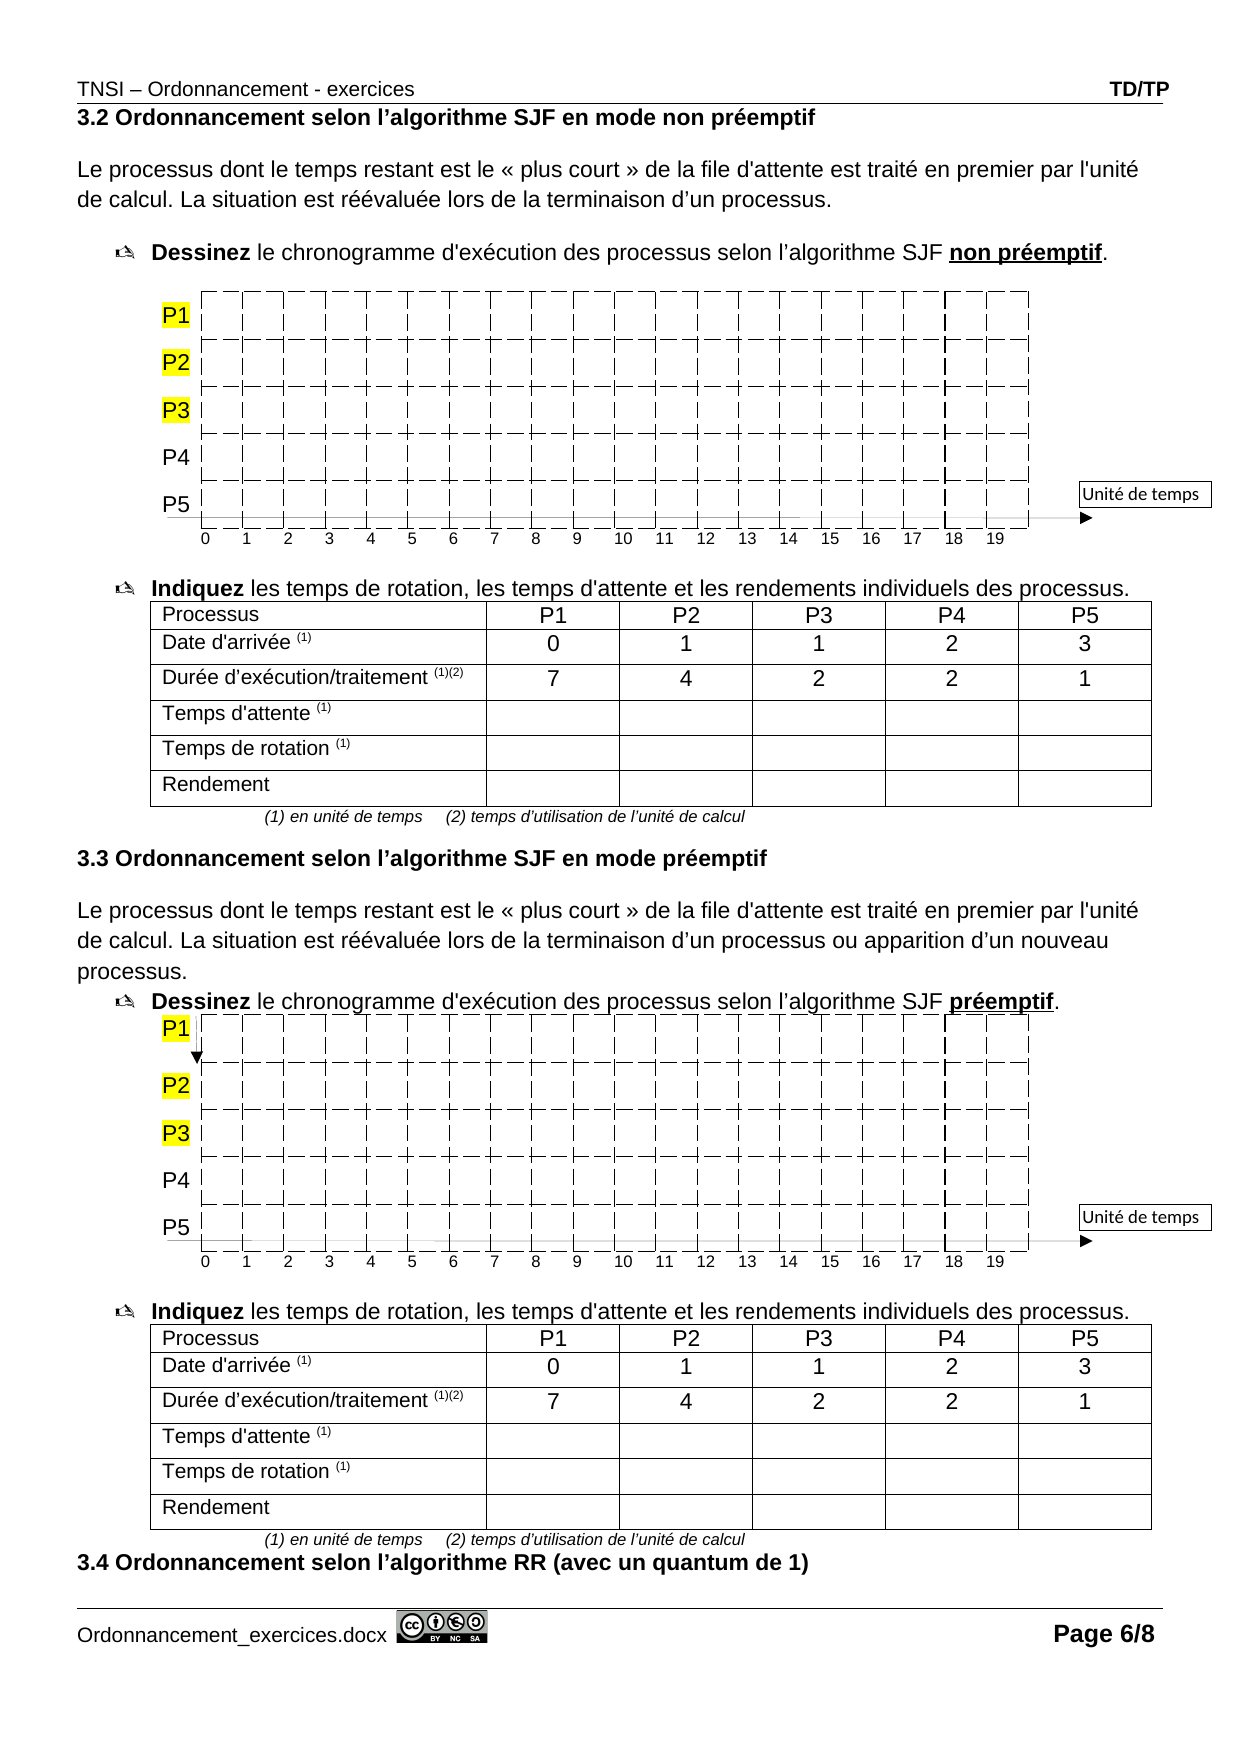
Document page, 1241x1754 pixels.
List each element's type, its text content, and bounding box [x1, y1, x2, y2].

table_cell [697, 1109, 738, 1156]
table_cell 10 [614, 1251, 656, 1298]
table_cell Temps de rotation (1) [151, 1459, 486, 1493]
table_cell P5 [151, 1204, 201, 1251]
table_cell [697, 480, 738, 517]
table_cell [862, 339, 904, 386]
table_cell [821, 1062, 862, 1109]
text (1) en unité de temps (2) temps d’utilisation de l’unité de calcul [264, 807, 1163, 826]
table_cell [656, 1242, 697, 1251]
table_cell 1 [620, 1353, 752, 1387]
table_cell [862, 1156, 904, 1203]
table_cell [656, 480, 697, 517]
table_cell [450, 518, 490, 528]
table_cell [780, 1204, 821, 1240]
table_cell [1019, 1424, 1151, 1458]
table_cell [780, 433, 821, 480]
table_cell [243, 1062, 284, 1109]
table_cell [780, 518, 821, 528]
table_cell [491, 1242, 531, 1251]
table_cell [449, 386, 490, 433]
table_cell [449, 1204, 490, 1240]
table_cell [408, 518, 449, 528]
table_header [573, 1014, 614, 1062]
table_cell [620, 1495, 752, 1529]
table_cell [573, 480, 614, 517]
table_cell [532, 518, 573, 528]
table_cell [408, 1204, 449, 1240]
table_cell [821, 433, 862, 480]
table_cell [904, 1062, 945, 1109]
table_cell [697, 433, 738, 480]
table_cell 0 [487, 630, 619, 664]
table_cell [490, 1156, 532, 1203]
table_cell [573, 339, 614, 386]
table_cell [904, 1242, 944, 1251]
table_cell 2 [886, 630, 1018, 664]
table_header [697, 1014, 738, 1062]
table_cell [614, 1062, 656, 1109]
table_header [986, 1014, 1028, 1062]
table_header Processus [151, 602, 486, 629]
table_cell 4 [620, 1388, 752, 1423]
table_cell [986, 1204, 1028, 1240]
table_cell [201, 1109, 242, 1156]
table_cell [821, 339, 862, 386]
table_cell [986, 433, 1028, 480]
table_header [656, 291, 697, 338]
table_cell [201, 1062, 242, 1109]
table_cell [738, 433, 780, 480]
table_cell [614, 480, 656, 517]
table_cell [366, 339, 408, 386]
table_cell 13 [738, 528, 780, 575]
table_header [821, 291, 862, 338]
table_cell [367, 518, 407, 528]
table_cell [904, 518, 944, 528]
table_cell 17 [904, 528, 945, 575]
table_cell [573, 1062, 614, 1109]
table_header [945, 1014, 986, 1062]
table_header [738, 291, 780, 338]
table_header [986, 291, 1028, 338]
table_cell [325, 386, 366, 433]
table_cell [532, 1242, 573, 1251]
table_cell [986, 1109, 1028, 1156]
table_cell [946, 1242, 986, 1251]
table_header [366, 1014, 408, 1062]
table_header P5 [1019, 1325, 1151, 1352]
table_cell [532, 480, 573, 517]
table_cell P3 [151, 1109, 201, 1156]
table_cell [821, 1109, 862, 1156]
table_header [243, 291, 284, 338]
table_cell [945, 339, 986, 386]
table_cell 8 [532, 1251, 573, 1298]
list Indiquez les temps de rotation, les temps d'attente et les rendements individuels des processus. [114, 575, 1163, 601]
table_cell Date d'arrivée (1) [151, 1353, 486, 1387]
table_cell [1019, 736, 1151, 770]
table_cell [863, 1242, 903, 1251]
table_cell [202, 518, 242, 528]
table_header [201, 291, 242, 338]
table_cell [408, 386, 449, 433]
table_cell 9 [573, 1251, 614, 1298]
table_cell 6 [449, 528, 490, 575]
table_cell 2 [753, 665, 885, 699]
table_cell [366, 1109, 408, 1156]
table_cell [284, 1062, 325, 1109]
table_cell [243, 1241, 283, 1251]
table_cell 13 [738, 1251, 780, 1298]
table_header [614, 291, 656, 338]
table_cell 4 [366, 1251, 408, 1298]
table_cell [201, 433, 242, 480]
table_cell [615, 1242, 655, 1251]
table_cell [904, 386, 945, 433]
table_cell [739, 518, 779, 528]
table_cell [243, 1204, 284, 1240]
table_cell 17 [904, 1251, 945, 1298]
table_cell [487, 1459, 619, 1493]
table_cell [487, 701, 619, 735]
table_cell [614, 1204, 656, 1240]
table_cell [738, 386, 780, 433]
list Indiquez les temps de rotation, les temps d'attente et les rendements individuels des processus. [114, 1298, 1163, 1324]
table_cell 0 [201, 528, 242, 575]
table_cell [904, 433, 945, 480]
table_cell [904, 480, 945, 517]
table_cell Rendement [151, 1495, 486, 1529]
table_cell [408, 433, 449, 480]
table_header [490, 1014, 532, 1062]
table_cell [1019, 701, 1151, 735]
table_cell [243, 518, 283, 528]
table_header P4 [886, 1325, 1018, 1352]
table_cell P4 [151, 433, 201, 480]
table_cell [490, 1062, 532, 1109]
table_cell [366, 386, 408, 433]
table_cell [945, 1156, 986, 1203]
table_cell 9 [573, 528, 614, 575]
table_cell [487, 1424, 619, 1458]
table_cell [698, 1242, 738, 1251]
table_cell [986, 1156, 1028, 1203]
table_cell P2 [151, 339, 201, 386]
table_cell 3 [1019, 630, 1151, 664]
table_cell 18 [945, 1251, 986, 1298]
table_cell [614, 433, 656, 480]
table_cell [615, 518, 655, 528]
table_header [449, 1014, 490, 1062]
table_cell 1 [753, 630, 885, 664]
table_header [366, 291, 408, 338]
table_header [614, 1014, 656, 1062]
table_cell [408, 1241, 449, 1251]
table_cell [656, 1156, 697, 1203]
table_cell [863, 518, 903, 528]
table_header [532, 1014, 573, 1062]
table_cell [532, 1156, 573, 1203]
table_cell [656, 1062, 697, 1109]
table_cell [1019, 1459, 1151, 1493]
table_cell 19 [986, 1251, 1028, 1298]
table_cell [945, 1109, 986, 1156]
table_header P1 [151, 291, 201, 338]
table_cell [532, 1109, 573, 1156]
list Dessinez le chronogramme d'exécution des processus selon l’algorithme SJF préemptif. [114, 988, 1163, 1014]
table_cell 0 [487, 1353, 619, 1387]
table_cell [201, 480, 242, 517]
table_cell [886, 1459, 1018, 1493]
table_cell [904, 1156, 945, 1203]
table_cell [449, 1109, 490, 1156]
table_cell 2 [284, 1251, 325, 1298]
table_header [449, 291, 490, 338]
table_cell [573, 386, 614, 433]
table_cell [738, 1156, 780, 1203]
table_cell [325, 433, 366, 480]
table_cell [738, 1109, 780, 1156]
table_cell [821, 386, 862, 433]
table_cell Temps d'attente (1) [151, 701, 486, 735]
table_cell 3 [1019, 1353, 1151, 1387]
table_header [284, 1014, 325, 1062]
table_cell [367, 1241, 407, 1251]
table_cell [614, 1156, 656, 1203]
table_cell [284, 518, 325, 528]
table_cell [862, 1062, 904, 1109]
table_cell 14 [780, 528, 821, 575]
table_cell [573, 433, 614, 480]
table_cell 11 [656, 528, 697, 575]
table_cell [862, 1109, 904, 1156]
picture [396, 1610, 488, 1643]
table_cell [656, 339, 697, 386]
table_cell [284, 480, 325, 517]
table_cell [490, 480, 532, 517]
table_cell Temps d'attente (1) [151, 1424, 486, 1458]
list Dessinez le chronogramme d'exécution des processus selon l’algorithme SJF non préemptif. [114, 238, 1163, 265]
table_cell [487, 736, 619, 770]
table_cell Rendement [151, 771, 486, 806]
table_header P2 [620, 602, 752, 629]
table_cell [946, 518, 986, 528]
table_cell [408, 1156, 449, 1203]
table_cell [366, 1062, 408, 1109]
table_cell [886, 701, 1018, 735]
table_cell [862, 386, 904, 433]
table_cell 7 [487, 1388, 619, 1423]
table_cell 3 [325, 1251, 366, 1298]
table_cell [862, 480, 904, 517]
table_cell [886, 1495, 1018, 1529]
table_header [573, 291, 614, 338]
table_header [284, 291, 325, 338]
table_cell 12 [697, 1251, 738, 1298]
table_cell 7 [490, 528, 532, 575]
table_header [408, 291, 449, 338]
table_cell [986, 386, 1028, 433]
table_cell [243, 480, 284, 517]
table_cell [449, 1062, 490, 1109]
table_cell [620, 771, 752, 806]
table_cell [945, 480, 986, 517]
table_cell 1 [243, 528, 284, 575]
table_cell [284, 386, 325, 433]
table_cell [656, 1204, 697, 1240]
table_cell [449, 1156, 490, 1203]
table_cell [532, 433, 573, 480]
table_header P1 [151, 1014, 201, 1062]
table_cell [1019, 1495, 1151, 1529]
table_cell [614, 1109, 656, 1156]
table_cell 1 [1019, 665, 1151, 699]
table_cell [202, 1241, 242, 1251]
table_header [408, 1014, 449, 1062]
table_cell [532, 339, 573, 386]
table_cell 1 [243, 1251, 284, 1298]
table_cell [780, 480, 821, 517]
table_cell 2 [886, 1388, 1018, 1423]
table_cell [449, 433, 490, 480]
table_cell [366, 1156, 408, 1203]
table_header P2 [620, 1325, 752, 1352]
table_header [697, 291, 738, 338]
table_cell 1 [620, 630, 752, 664]
table_header [780, 1014, 821, 1062]
table_cell [620, 1424, 752, 1458]
table_cell [490, 1204, 532, 1240]
table_cell 16 [862, 528, 904, 575]
table_cell [326, 1241, 366, 1251]
table_header P4 [886, 602, 1018, 629]
table_cell 5 [408, 1251, 449, 1298]
table_cell [738, 480, 780, 517]
table_cell [284, 433, 325, 480]
table_cell [753, 1424, 885, 1458]
table_cell [656, 433, 697, 480]
table_cell 11 [656, 1251, 697, 1298]
table_header P3 [753, 1325, 885, 1352]
table_cell [573, 1204, 614, 1240]
table_cell [366, 1204, 408, 1240]
table_cell [886, 771, 1018, 806]
table_cell 2 [886, 665, 1018, 699]
table_cell [987, 1242, 1028, 1251]
table_cell [739, 1242, 779, 1251]
text Le processus dont le temps restant est le « plus court » de la file d'attente est traité en premier par l'unité de calcul. La situation est réévaluée lors de la terminaison d’un processus ou apparition d’un nouveau processus. [77, 897, 1163, 984]
table_cell [284, 1241, 325, 1251]
table_cell P4 [151, 1156, 201, 1203]
table_cell 18 [945, 528, 986, 575]
table_header P1 [487, 1325, 619, 1352]
text 3.4 Ordonnancement selon l’algorithme RR (avec un quantum de 1) [77, 1549, 1163, 1575]
table_cell [697, 386, 738, 433]
table_cell 4 [620, 665, 752, 699]
table_cell [698, 518, 738, 528]
table_cell 3 [325, 528, 366, 575]
table_cell [408, 339, 449, 386]
table_cell [697, 339, 738, 386]
table_header P1 [487, 602, 619, 629]
table_cell [986, 1062, 1028, 1109]
table_header [490, 291, 532, 338]
table_header [243, 1014, 284, 1062]
text 3.3 Ordonnancement selon l’algorithme SJF en mode préemptif [77, 845, 1163, 871]
table_cell [904, 339, 945, 386]
table_cell [862, 433, 904, 480]
table_cell 15 [821, 1251, 862, 1298]
table_cell [886, 736, 1018, 770]
table_cell [945, 386, 986, 433]
table_cell [620, 1459, 752, 1493]
table_cell [904, 1204, 945, 1240]
table_cell [753, 701, 885, 735]
table_header [738, 1014, 780, 1062]
table_cell [325, 1109, 366, 1156]
table_cell [325, 1156, 366, 1203]
table_cell Temps de rotation (1) [151, 736, 486, 770]
table_cell [780, 1062, 821, 1109]
table_header [325, 291, 366, 338]
table_cell [243, 386, 284, 433]
table_header [656, 1014, 697, 1062]
table_cell [243, 339, 284, 386]
table_cell 2 [284, 528, 325, 575]
table_cell [490, 339, 532, 386]
table_cell [450, 1242, 490, 1251]
table_cell [490, 433, 532, 480]
table_cell [408, 480, 449, 517]
table_header [532, 291, 573, 338]
table_cell [753, 736, 885, 770]
table_cell 5 [408, 528, 449, 575]
table_cell [986, 480, 1028, 517]
table_cell [620, 736, 752, 770]
table_cell [945, 433, 986, 480]
table_cell [821, 480, 862, 517]
table_cell [986, 339, 1028, 386]
table_cell 0 [201, 1251, 242, 1298]
table_cell 2 [886, 1353, 1018, 1387]
table_cell [697, 1062, 738, 1109]
table_cell 14 [780, 1251, 821, 1298]
table_cell [325, 480, 366, 517]
table_header [904, 291, 945, 338]
table_cell [243, 1109, 284, 1156]
table_cell [780, 339, 821, 386]
table_cell P5 [151, 480, 201, 528]
table_cell [945, 1062, 986, 1109]
table_cell [449, 480, 490, 517]
table_header [325, 1014, 366, 1062]
table_cell P2 [151, 1062, 201, 1109]
table_cell [491, 518, 531, 528]
table_cell [573, 1156, 614, 1203]
table_cell [243, 1156, 284, 1203]
table_cell [201, 1204, 242, 1240]
table_cell [780, 1242, 821, 1251]
table_header [201, 1014, 242, 1062]
table_header [780, 291, 821, 338]
table_cell [151, 1251, 201, 1298]
table_header [862, 1014, 904, 1062]
table_cell 16 [862, 1251, 904, 1298]
table_cell [284, 1156, 325, 1203]
table_cell [490, 1109, 532, 1156]
table_cell [821, 1204, 862, 1240]
table_cell Date d'arrivée (1) [151, 630, 486, 664]
table_header [821, 1014, 862, 1062]
table_cell [780, 1156, 821, 1203]
table_cell [201, 386, 242, 433]
table_cell 2 [753, 1388, 885, 1423]
table_cell [614, 339, 656, 386]
table_cell [366, 480, 408, 517]
table_cell [490, 386, 532, 433]
table_cell 4 [366, 528, 408, 575]
table_cell 15 [821, 528, 862, 575]
table_cell [697, 1204, 738, 1240]
table_cell Durée d’exécution/traitement (1)(2) [151, 1388, 486, 1423]
table_cell [532, 1204, 573, 1240]
table_cell [243, 433, 284, 480]
table_cell [574, 518, 614, 528]
table_cell [656, 518, 697, 528]
table_cell 1 [1019, 1388, 1151, 1423]
table_cell 7 [490, 1251, 532, 1298]
table_cell [780, 1109, 821, 1156]
table_cell 10 [614, 528, 656, 575]
table_cell [574, 1242, 614, 1251]
table_cell [620, 701, 752, 735]
table_cell P3 [151, 386, 201, 433]
table_cell [862, 1204, 904, 1240]
table_header Processus [151, 1325, 486, 1352]
table_cell [738, 339, 780, 386]
table_cell [284, 339, 325, 386]
table_header P5 [1019, 602, 1151, 629]
table_cell [821, 1156, 862, 1203]
table_cell [822, 1242, 862, 1251]
table_header [945, 291, 986, 338]
table_cell [201, 1156, 242, 1203]
table_cell [201, 339, 242, 386]
table_cell [325, 339, 366, 386]
table_header [862, 291, 904, 338]
table_cell [366, 433, 408, 480]
table_cell [656, 1109, 697, 1156]
table_cell 19 [986, 528, 1028, 575]
table_header [904, 1014, 945, 1062]
table_cell [753, 771, 885, 806]
table_cell [987, 519, 1028, 528]
table_cell [697, 1156, 738, 1203]
table_cell 7 [487, 665, 619, 699]
table_cell [738, 1062, 780, 1109]
text (1) en unité de temps (2) temps d’utilisation de l’unité de calcul [264, 1530, 1163, 1549]
table_header P3 [753, 602, 885, 629]
table_cell [449, 339, 490, 386]
table_cell [780, 386, 821, 433]
table_cell 1 [753, 1353, 885, 1387]
table_cell [614, 386, 656, 433]
table_cell [284, 1204, 325, 1240]
text 3.2 Ordonnancement selon l’algorithme SJF en mode non préemptif [77, 104, 1163, 130]
table_cell [151, 528, 201, 575]
table_cell [573, 1109, 614, 1156]
table_cell [738, 1204, 780, 1240]
table_cell [904, 1109, 945, 1156]
table_cell [1019, 771, 1151, 806]
table_cell [822, 518, 862, 528]
table_cell [325, 1204, 366, 1240]
table_cell [532, 1062, 573, 1109]
table_cell [408, 1062, 449, 1109]
table_cell [408, 1109, 449, 1156]
table_cell 8 [532, 528, 573, 575]
table_cell [656, 386, 697, 433]
table_cell [284, 1109, 325, 1156]
table_cell [487, 1495, 619, 1529]
table_cell [532, 386, 573, 433]
table_cell 6 [449, 1251, 490, 1298]
text Le processus dont le temps restant est le « plus court » de la file d'attente est traité en premier par l'unité de calcul. La situation est réévaluée lors de la terminaison d’un processus. [77, 156, 1163, 213]
table_cell [753, 1459, 885, 1493]
table_cell 12 [697, 528, 738, 575]
table_cell [325, 1062, 366, 1109]
table_cell [753, 1495, 885, 1529]
table_cell [886, 1424, 1018, 1458]
table_cell [326, 518, 366, 528]
table_cell [945, 1204, 986, 1240]
table_cell [487, 771, 619, 806]
table_cell Durée d’exécution/traitement (1)(2) [151, 665, 486, 699]
